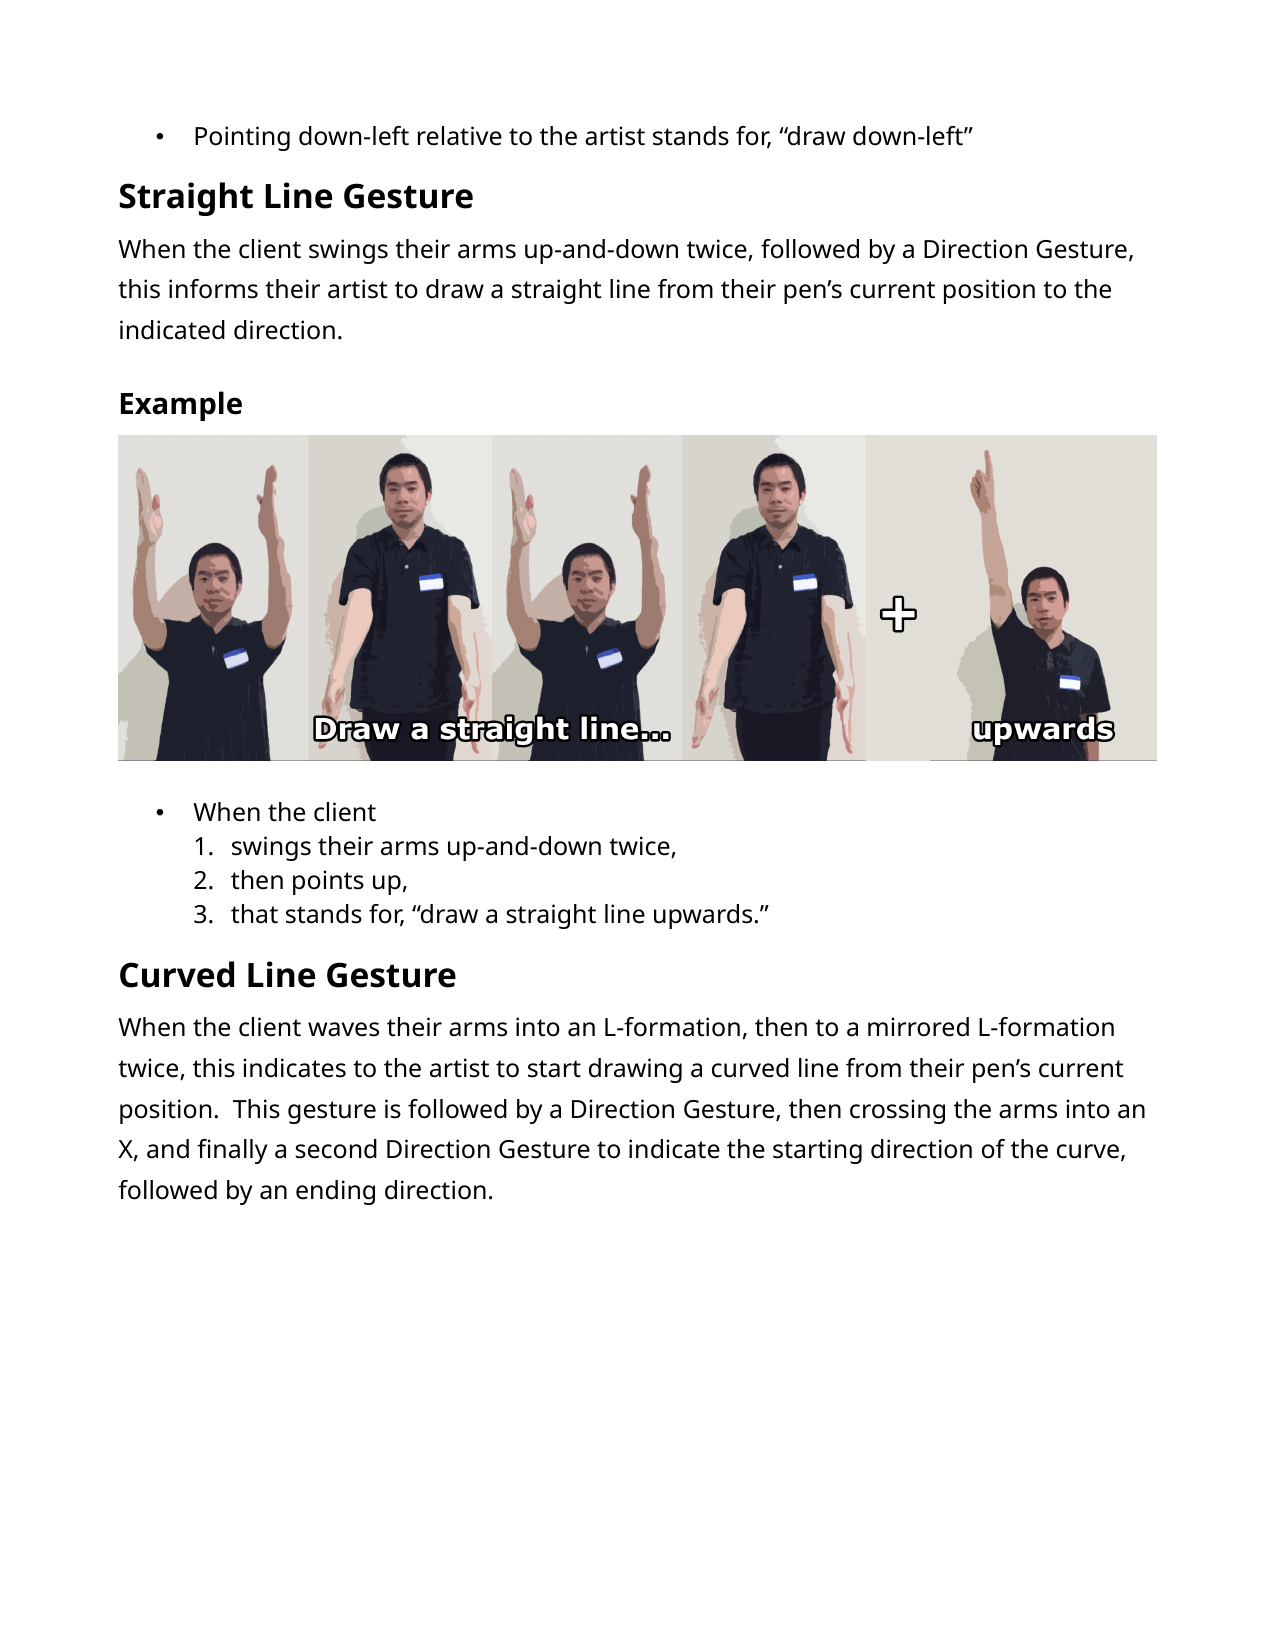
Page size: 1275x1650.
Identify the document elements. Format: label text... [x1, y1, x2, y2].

list then points up, [193, 862, 1157, 896]
subtitle Curved Line Gesture [118, 951, 1157, 997]
list swings their arms up-and-down twice, [193, 828, 1157, 862]
subtitle Example [118, 383, 1157, 423]
list When the client [156, 794, 1157, 828]
list Pointing down-left relative to the artist stands for, “draw down-left” [156, 118, 1157, 152]
text When the client swings their arms up-and-down twice, followed by a Direction Gesture, this informs their artist to draw a straight line from their pen’s current position to the indicated direction. [118, 231, 1157, 347]
text When the client waves their arms into an L-formation, then to a mirrored L-formation twice, this indicates to the artist to start drawing a curved line from their pen’s current position. This gesture is followed by a Direction Gesture, then crossing the arms into an X, and finally a second Direction Gesture to indicate the starting direction of the curve, followed by an ending direction. [118, 1009, 1157, 1207]
list that stands for, “draw a straight line upwards.” [193, 896, 1157, 931]
subtitle Straight Line Gesture [118, 173, 1157, 219]
picture [118, 435, 1157, 761]
